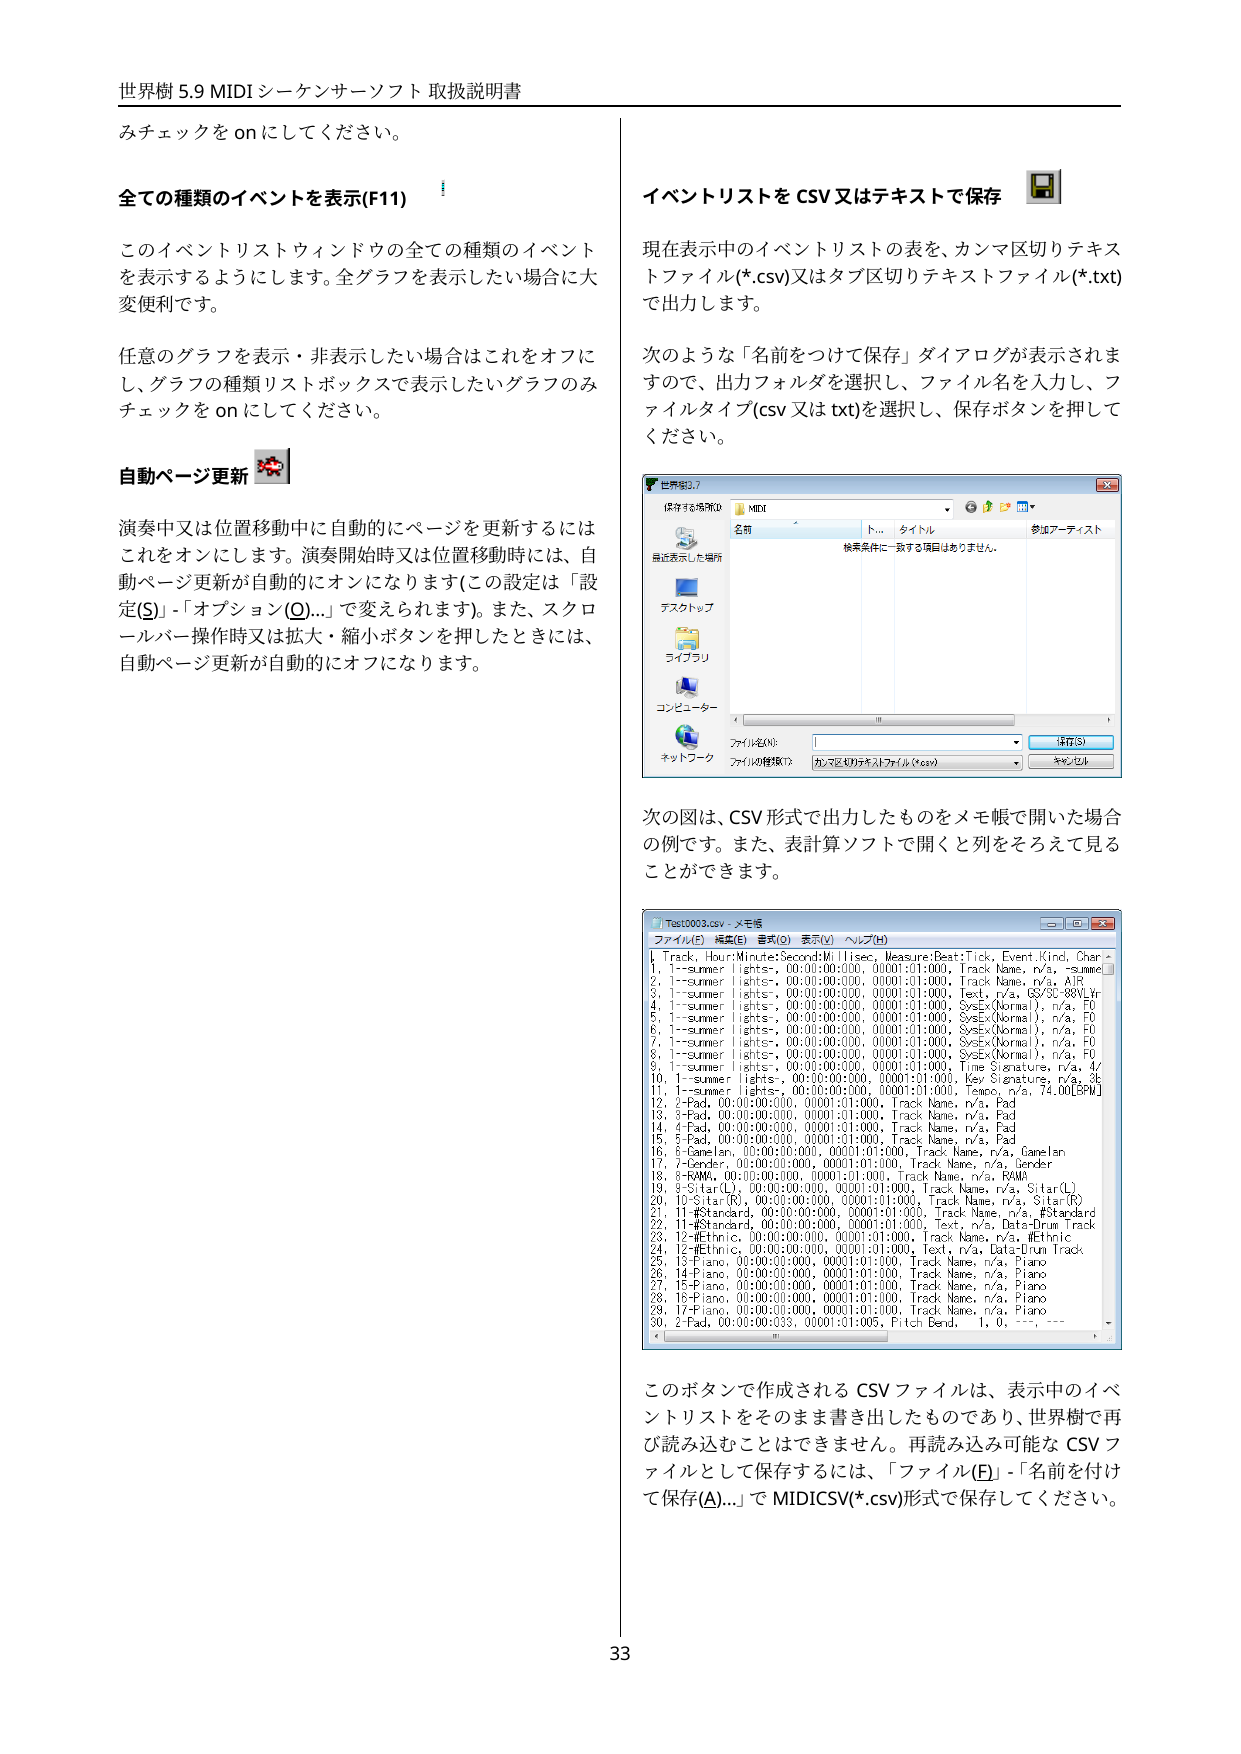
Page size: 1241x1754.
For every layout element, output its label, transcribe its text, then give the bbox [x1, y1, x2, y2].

picture [642, 474, 1122, 778]
text このイベントリストウィンドウの全ての種類のイベントを表示するようにします。全グラフを表示したい場合に大変便利です。 [118, 236, 598, 317]
text 現在表示中のイベントリストの表を、カンマ区切りテキストファイル(*.csv)又はタブ区切りテキストファイル(*.txt)で出力します。 [642, 234, 1122, 316]
text 次の図は、CSV形式で出力したものをメモ帳で開いた場合の例です。また、表計算ソフトで開くと列をそろえて見ることができます。 [642, 803, 1122, 884]
text 演奏中又は位置移動中に自動的にページを更新するにはこれをオンにします。演奏開始時又は位置移動時には、自動ページ更新が自動的にオンになります(この設定は「設定(S)」-「オプション(O)...」で変えられます)。また、スクロールバー操作時又は拡大・縮小ボタンを押したときには、自動ページ更新が自動的にオフになります。 [118, 514, 598, 676]
text みチェックをonにしてください。 [118, 118, 598, 145]
picture [642, 909, 1122, 1350]
text 全ての種類のイベントを表示(F11) [118, 171, 598, 210]
text このボタンで作成されるCSVファイルは、表示中のイベントリストをそのまま書き出したものであり、世界樹で再び読み込むことはできません。再読み込み可能なCSVファイルとして保存するには、「ファイル(F)」-「名前を付けて保存(A)...」でMIDICSV(*.csv)形式で保存してください。 [642, 1376, 1122, 1510]
text 次のような「名前をつけて保存」ダイアログが表示されますので、出力フォルダを選択し、ファイル名を入力し、ファイルタイプ(csv又はtxt)を選択し、保存ボタンを押してください。 [642, 341, 1122, 449]
text 任意のグラフを表示・非表示したい場合はこれをオフにし、グラフの種類リストボックスで表示したいグラフのみチェックをonにしてください。 [118, 342, 598, 423]
picture [441, 179, 445, 196]
text 自動ページ更新 [118, 449, 598, 489]
text イベントリストをCSV又はテキストで保存 [642, 169, 1122, 209]
